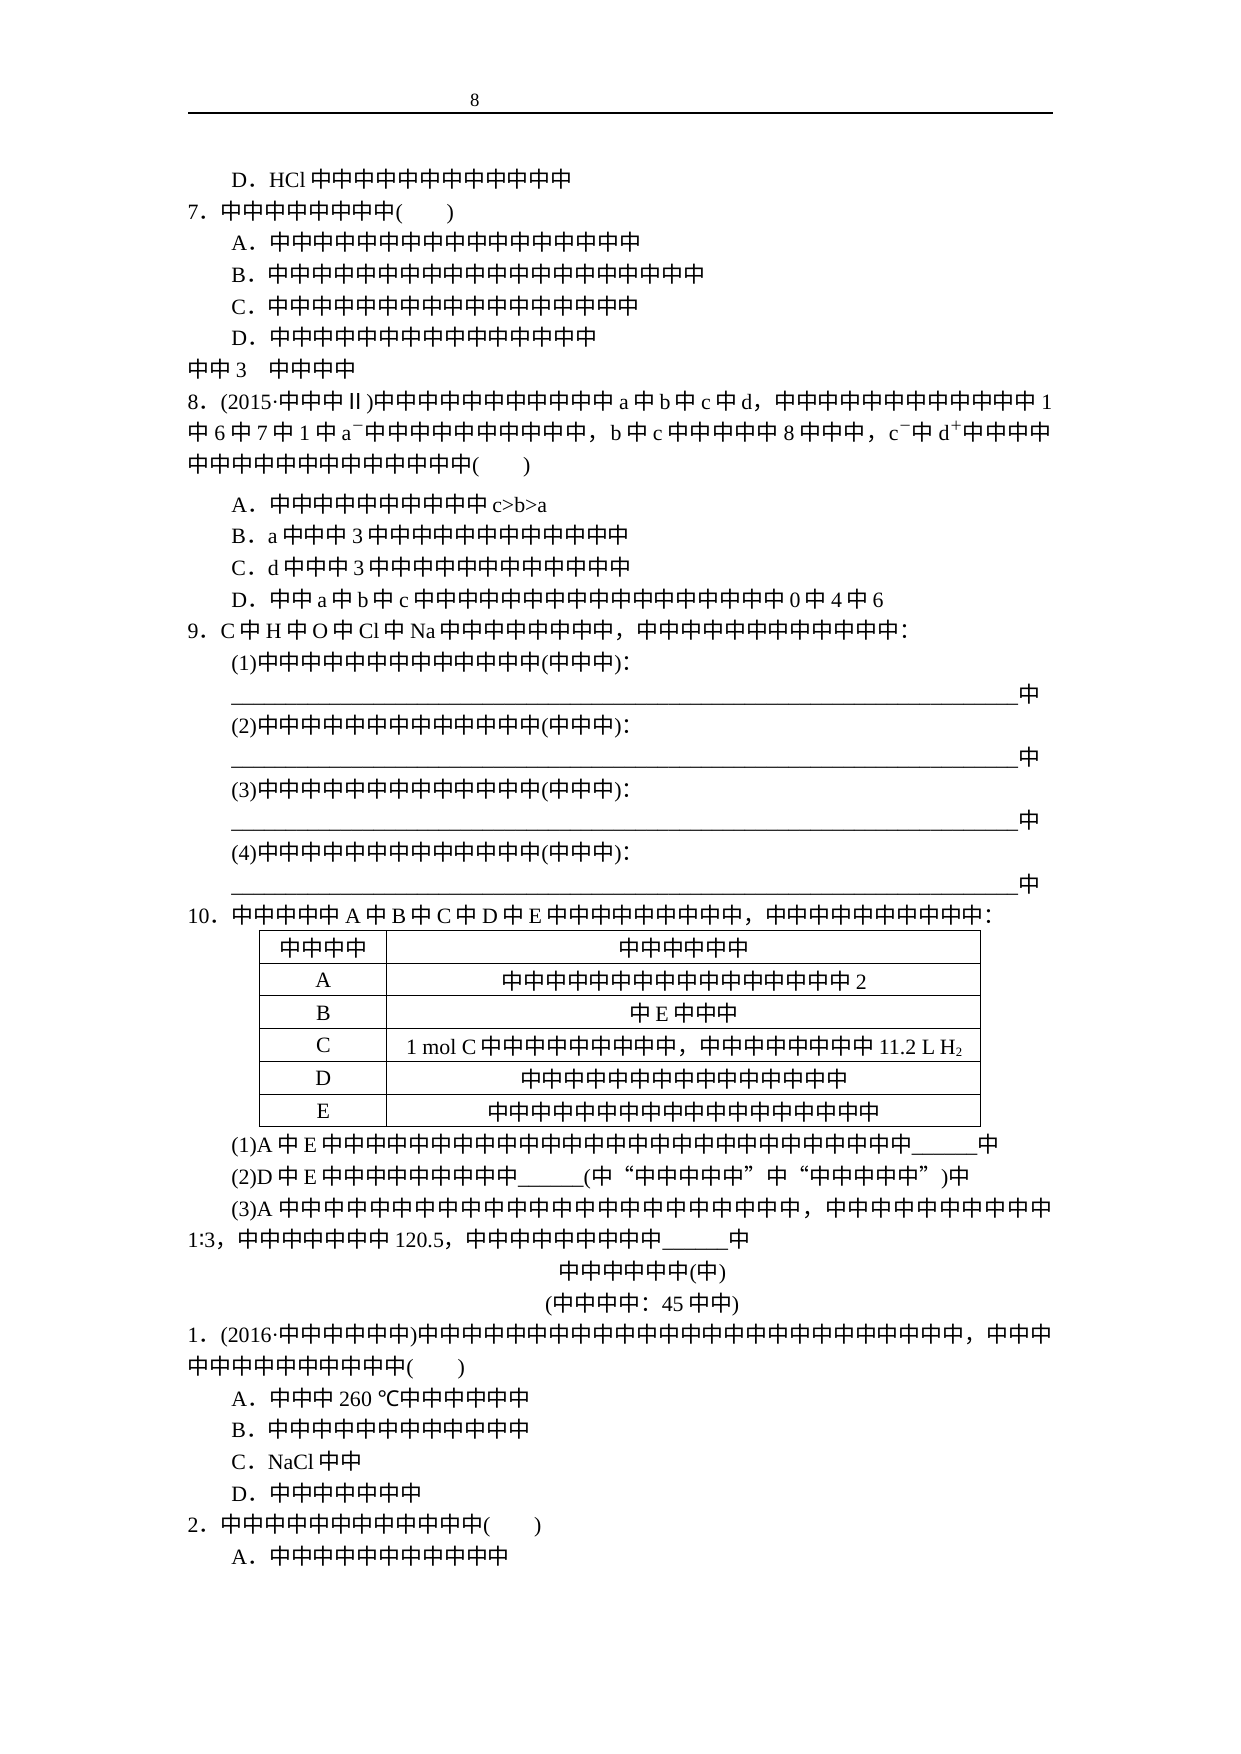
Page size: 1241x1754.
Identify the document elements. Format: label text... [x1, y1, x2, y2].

text A．中中中中中中中中中中中中中中中中中 [187, 225, 1053, 257]
text D．HCl中中中中中中中中中中中中 [187, 162, 1053, 194]
table_cell 1 mol C中中中中中中中中中，中中中中中中中中11.2 L H2 [387, 1029, 980, 1061]
text A．中中中260 ℃中中中中中中 [187, 1381, 1053, 1412]
text C．NaCl中中 [187, 1444, 1053, 1476]
text 2．中中中中中中中中中中中中( ) [187, 1507, 1053, 1539]
text ________________________________________________________________________中 [187, 803, 1053, 835]
text D．中中中中中中中 [187, 1476, 1053, 1507]
table_cell 中中中中中中中中中中中中中中中中2 [387, 964, 980, 995]
table_cell C [260, 1029, 386, 1061]
text C．d中中中3中中中中中中中中中中中中 [187, 550, 1053, 582]
text C．中中中中中中中中中中中中中中中中中 [187, 289, 1053, 320]
text ________________________________________________________________________中 [187, 867, 1053, 898]
text ________________________________________________________________________中 [187, 740, 1053, 772]
text 8．(2015·中中中Ⅱ)中中中中中中中中中中中a中b中c中d，中中中中中中中中中中中中1中6中7中1中a－中中中中中中中中中中，b中c中中中中中8中中中，c－中d＋中中中中中中中中中中中中中中中中中( ) [187, 384, 1053, 487]
text (3)中中中中中中中中中中中中中(中中中)： [187, 772, 1053, 803]
text 中中中中中中(中) [187, 1254, 1053, 1286]
text B．中中中中中中中中中中中中中中中中中中中中 [187, 257, 1053, 289]
table_header 中中中中 [260, 931, 386, 963]
table_cell 中中中中中中中中中中中中中中中中中中 [387, 1095, 980, 1126]
table_cell A [260, 964, 386, 995]
text A．中中中中中中中中中中c>b>a [187, 487, 1053, 518]
text (中中中中：45中中) [187, 1286, 1053, 1317]
table_header 中中中中中中 [387, 931, 980, 963]
table_cell E [260, 1095, 386, 1126]
text 中中3 中中中中 [187, 352, 1053, 384]
table_cell 中E中中中 [387, 996, 980, 1028]
text (1)中中中中中中中中中中中中中(中中中)： [187, 645, 1053, 677]
text 1．(2016·中中中中中中)中中中中中中中中中中中中中中中中中中中中中中中中中，中中中中中中中中中中中中中( ) [187, 1317, 1053, 1381]
text 10．中中中中中A中B中C中D中E中中中中中中中中中，中中中中中中中中中中： [187, 898, 1053, 930]
table_cell B [260, 996, 386, 1028]
table_cell 中中中中中中中中中中中中中中中 [387, 1062, 980, 1093]
table_cell D [260, 1062, 386, 1093]
text B．a中中中3中中中中中中中中中中中中 [187, 518, 1053, 550]
text ________________________________________________________________________中 [187, 677, 1053, 708]
text 9．C中H中O中Cl中Na中中中中中中中中，中中中中中中中中中中中中： [187, 613, 1053, 645]
text (2)D中E中中中中中中中中中______(中“中中中中中”中“中中中中中”)中 [187, 1159, 1053, 1191]
text (1)A中E中中中中中中中中中中中中中中中中中中中中中中中中中中中______中 [187, 1127, 1053, 1159]
text B．中中中中中中中中中中中中 [187, 1412, 1053, 1444]
text 7．中中中中中中中中( ) [187, 194, 1053, 225]
text D．中中中中中中中中中中中中中中中 [187, 320, 1053, 352]
text D．中中a中b中c中中中中中中中中中中中中中中中中中0中4中6 [187, 582, 1053, 613]
text (4)中中中中中中中中中中中中中(中中中)： [187, 835, 1053, 867]
text A．中中中中中中中中中中中 [187, 1539, 1053, 1571]
text (2)中中中中中中中中中中中中中(中中中)： [187, 708, 1053, 740]
text (3)A中中中中中中中中中中中中中中中中中中中中中中中，中中中中中中中中中中1∶3，中中中中中中中120.5，中中中中中中中中中______中 [187, 1191, 1053, 1254]
